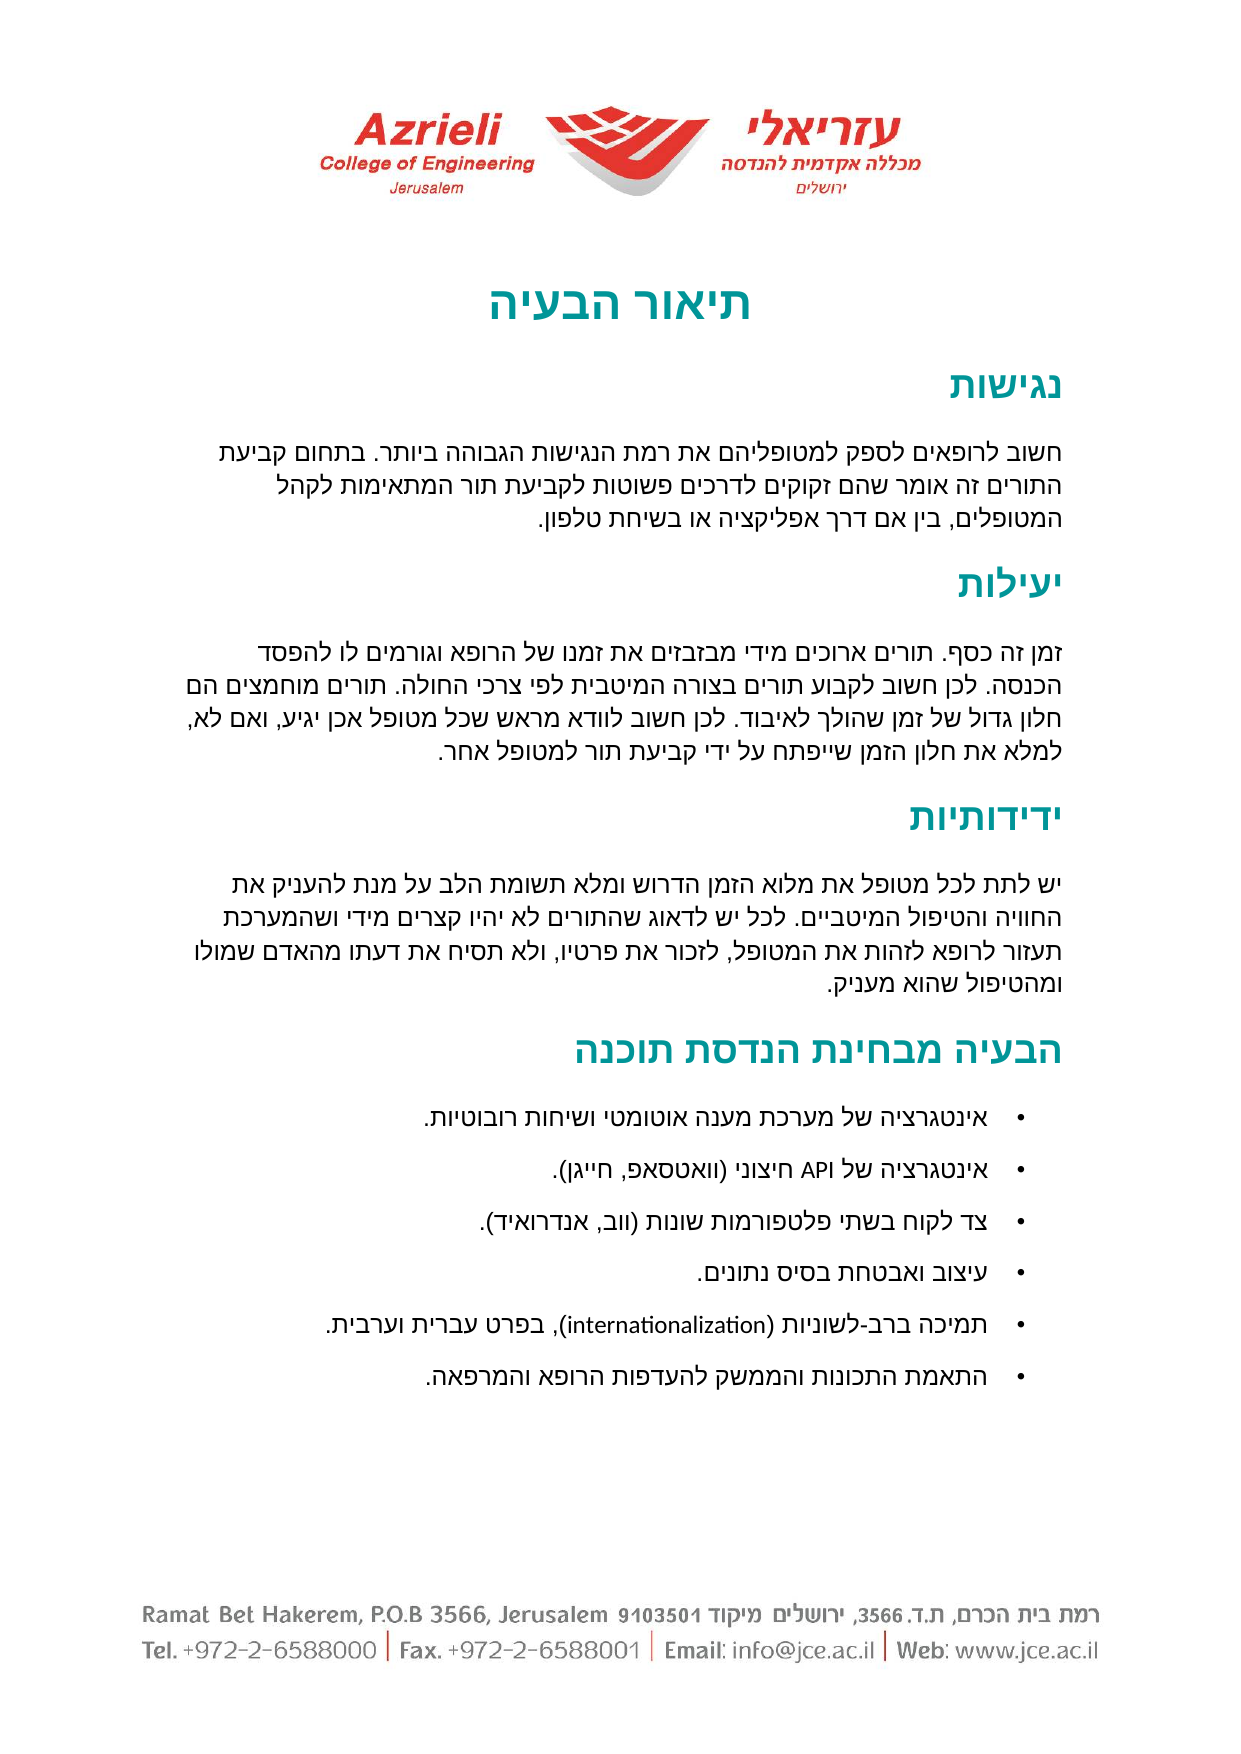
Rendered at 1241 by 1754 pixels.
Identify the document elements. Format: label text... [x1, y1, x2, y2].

subtitle ידידותיות [177, 795, 1063, 838]
picture [42, 44, 1199, 221]
text יש לתת לכל מטופל את מלוא הזמן הדרוש ומלא תשומת הלב על מנת להעניק את החוויה והטיפול המיטביים. לכל יש לדאוג שהתורים לא יהיו קצרים מידי ושהמערכת תעזור לרופא לזהות את המטופל, לזכור את פרטיו, ולא תסיח את דעתו מהאדם שמולו ומהטיפול שהוא מעניק. [177, 870, 1063, 998]
subtitle תיאור הבעיה [177, 277, 1063, 329]
list התאמת התכונות והממשק להעדפות הרופא והמרפאה. [177, 1362, 1026, 1390]
subtitle יעילות [177, 563, 1063, 606]
list אינטגרציה של מערכת מענה אוטומטי ושיחות רובוטיות. [177, 1103, 1026, 1132]
picture [107, 1585, 1133, 1693]
list אינטגרציה של API חיצוני (וואטסאפ, חייגן). [177, 1154, 1026, 1184]
text חשוב לרופאים לספק למטופליהם את רמת הנגישות הגבוהה ביותר. בתחום קביעת התורים זה אומר שהם זקוקים לדרכים פשוטות לקביעת תור המתאימות לקהל המטופלים, בין אם דרך אפליקציה או בשיחת טלפון. [177, 438, 1063, 533]
text זמן זה כסף. תורים ארוכים מידי מבזבזים את זמנו של הרופא וגורמים לו להפסד הכנסה. לכן חשוב לקבוע תורים בצורה המיטבית לפי צרכי החולה. תורים מוחמצים הם חלון גדול של זמן שהולך לאיבוד. לכן חשוב לוודא מראש שכל מטופל אכן יגיע, ואם לא, למלא את חלון הזמן שייפתח על ידי קביעת תור למטופל אחר. [177, 638, 1063, 766]
subtitle הבעיה מבחינת הנדסת תוכנה [177, 1028, 1063, 1071]
subtitle נגישות [177, 363, 1063, 406]
list צד לקוח בשתי פלטפורמות שונות (ווב, אנדרואיד). [177, 1207, 1026, 1236]
list עיצוב ואבטחת בסיס נתונים. [177, 1258, 1026, 1287]
list תמיכה ברב-לשוניות (internationalization), בפרט עברית וערבית. [177, 1309, 1026, 1339]
